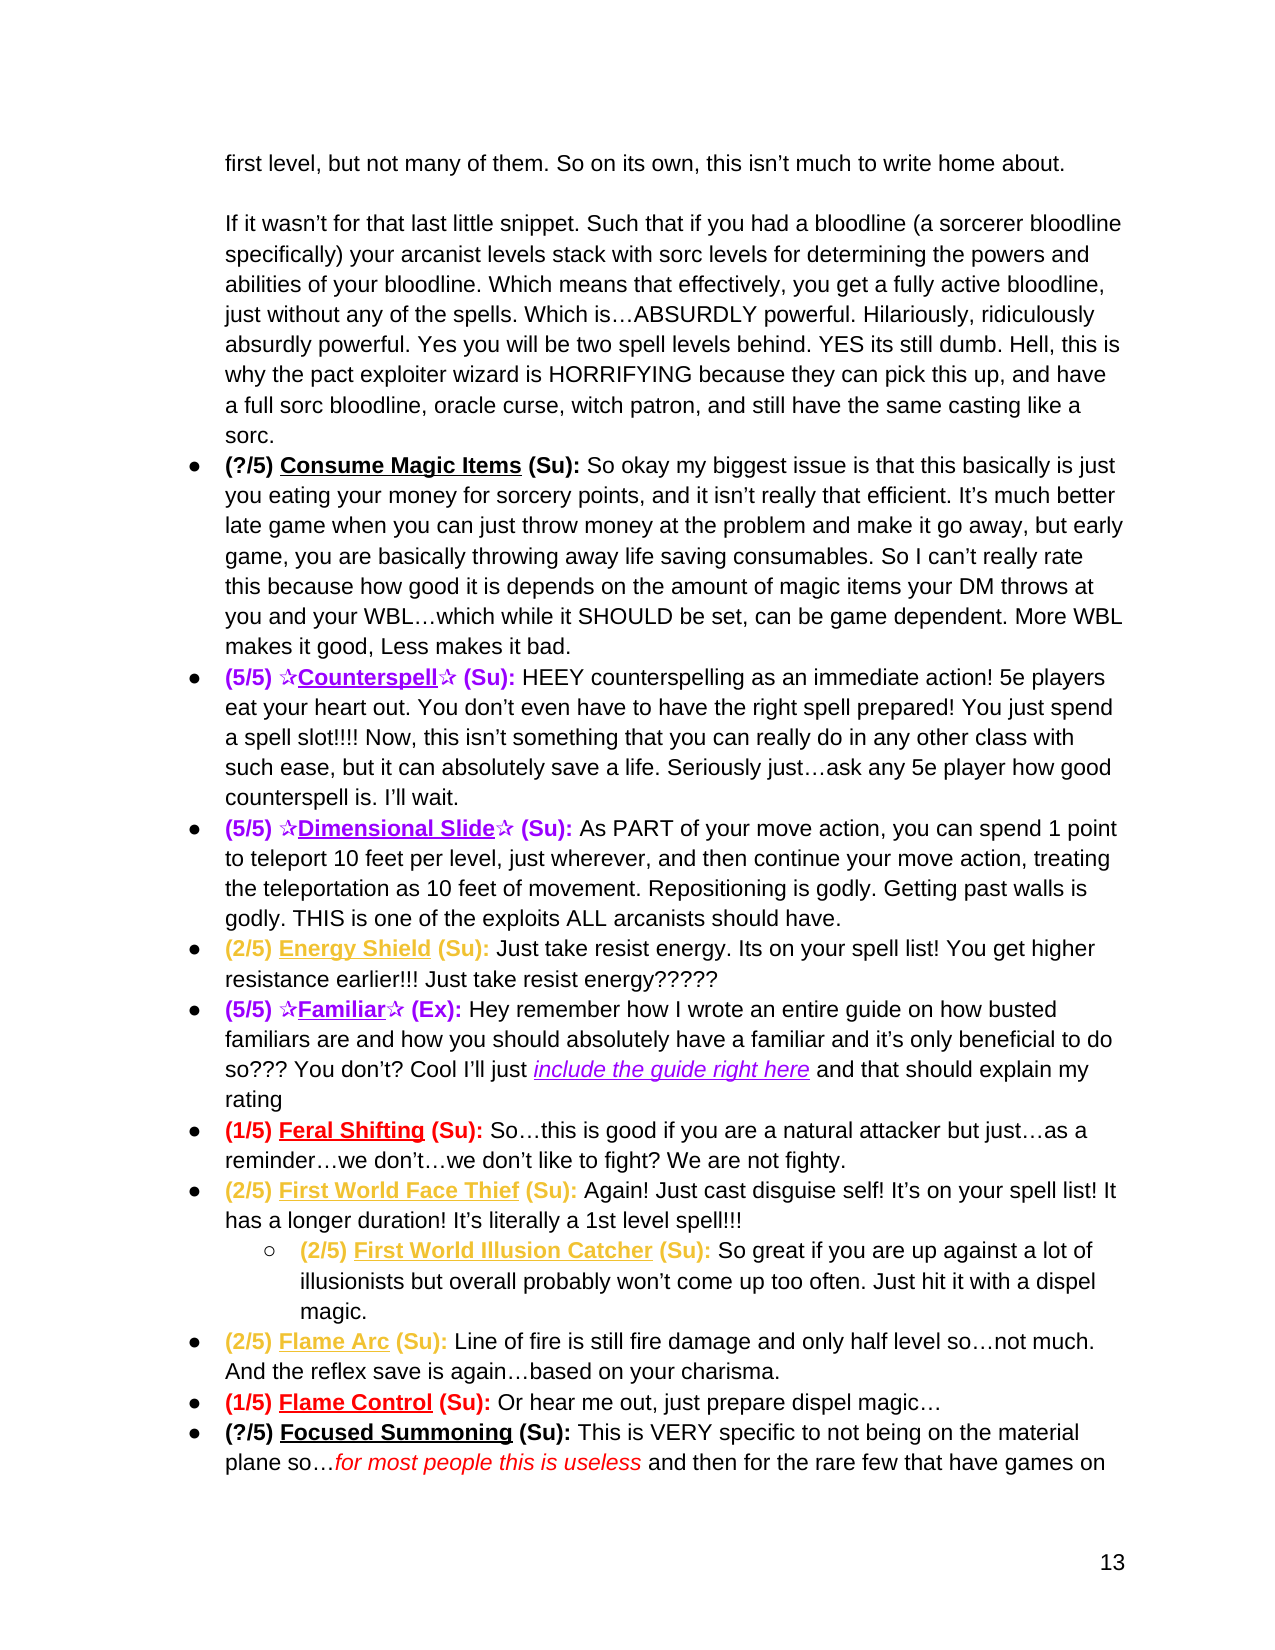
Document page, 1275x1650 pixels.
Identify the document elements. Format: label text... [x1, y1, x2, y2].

list (1/5) Feral Shifting (Su): So…this is good if you are a natural attacker but just…as a reminder…we don’t…we don’t like to fight? We are not fighty. [187, 1117, 1125, 1173]
list (2/5) Energy Shield (Su): Just take resist energy. Its on your spell list! You get higher resistance earlier!!! Just take resist energy????? [187, 935, 1125, 992]
list (5/5) ✰Counterspell✰ (Su): HEEY counterspelling as an immediate action! 5e players eat your heart out. You don’t even have to have the right spell prepared! You just spend a spell slot!!!! Now, this isn’t something that you can really do in any other class with such ease, but it can absolutely save a life. Seriously just…ask any 5e player how good counterspell is. I’ll wait. [187, 663, 1125, 811]
list (2/5) First World Face Thief (Su): Again! Just cast disguise self! It’s on your spell list! It has a longer duration! It’s literally a 1st level spell!!! [187, 1177, 1125, 1234]
list (2/5) Flame Arc (Su): Line of fire is still fire damage and only half level so…not much. And the reflex save is again…based on your charisma. [187, 1328, 1125, 1385]
list first level, but not many of them. So on its own, this isn’t much to write home about. If it wasn’t for that last little snippet. Such that if you had a bloodline (a sorcerer bloodline specifically) your arcanist levels stack with sorc levels for determining the powers and abilities of your bloodline. Which means that effectively, you get a fully active bloodline, just without any of the spells. Which is…ABSURDLY powerful. Hilariously, ridiculously absurdly powerful. Yes you will be two spell levels behind. YES its still dumb. Hell, this is why the pact exploiter wizard is HORRIFYING because they can pick this up, and have a full sorc bloodline, oracle curse, witch patron, and still have the same casting like a sorc. [187, 150, 1125, 448]
list (?/5) Focused Summoning (Su): This is VERY specific to not being on the material plane so…for most people this is useless and then for the rare few that have games on [187, 1419, 1125, 1475]
list (?/5) Consume Magic Items (Su): So okay my biggest issue is that this basically is just you eating your money for sorcery points, and it isn’t really that efficient. It’s much better late game when you can just throw money at the problem and make it go away, but early game, you are basically throwing away life saving consumables. So I can’t really rate this because how good it is depends on the amount of magic items your DM throws at you and your WBL…which while it SHOULD be set, can be game dependent. More WBL makes it good, Less makes it bad. [187, 452, 1125, 660]
list (1/5) Flame Control (Su): Or hear me out, just prepare dispel magic… [187, 1388, 1125, 1415]
list (2/5) First World Illusion Catcher (Su): So great if you are up against a lot of illusionists but overall probably won’t come up too often. Just hit it with a dispel magic. [262, 1237, 1125, 1324]
list (5/5) ✰Dimensional Slide✰ (Su): As PART of your move action, you can spend 1 point to teleport 10 feet per level, just wherever, and then continue your move action, treating the teleportation as 10 feet of movement. Repositioning is godly. Getting past walls is godly. THIS is one of the exploits ALL arcanists should have. [187, 814, 1125, 932]
list (5/5) ✰Familiar✰ (Ex): Hey remember how I wrote an entire guide on how busted familiars are and how you should absolutely have a familiar and it’s only beneficial to do so??? You don’t? Cool I’ll just include the guide right here and that should explain my rating [187, 996, 1125, 1113]
